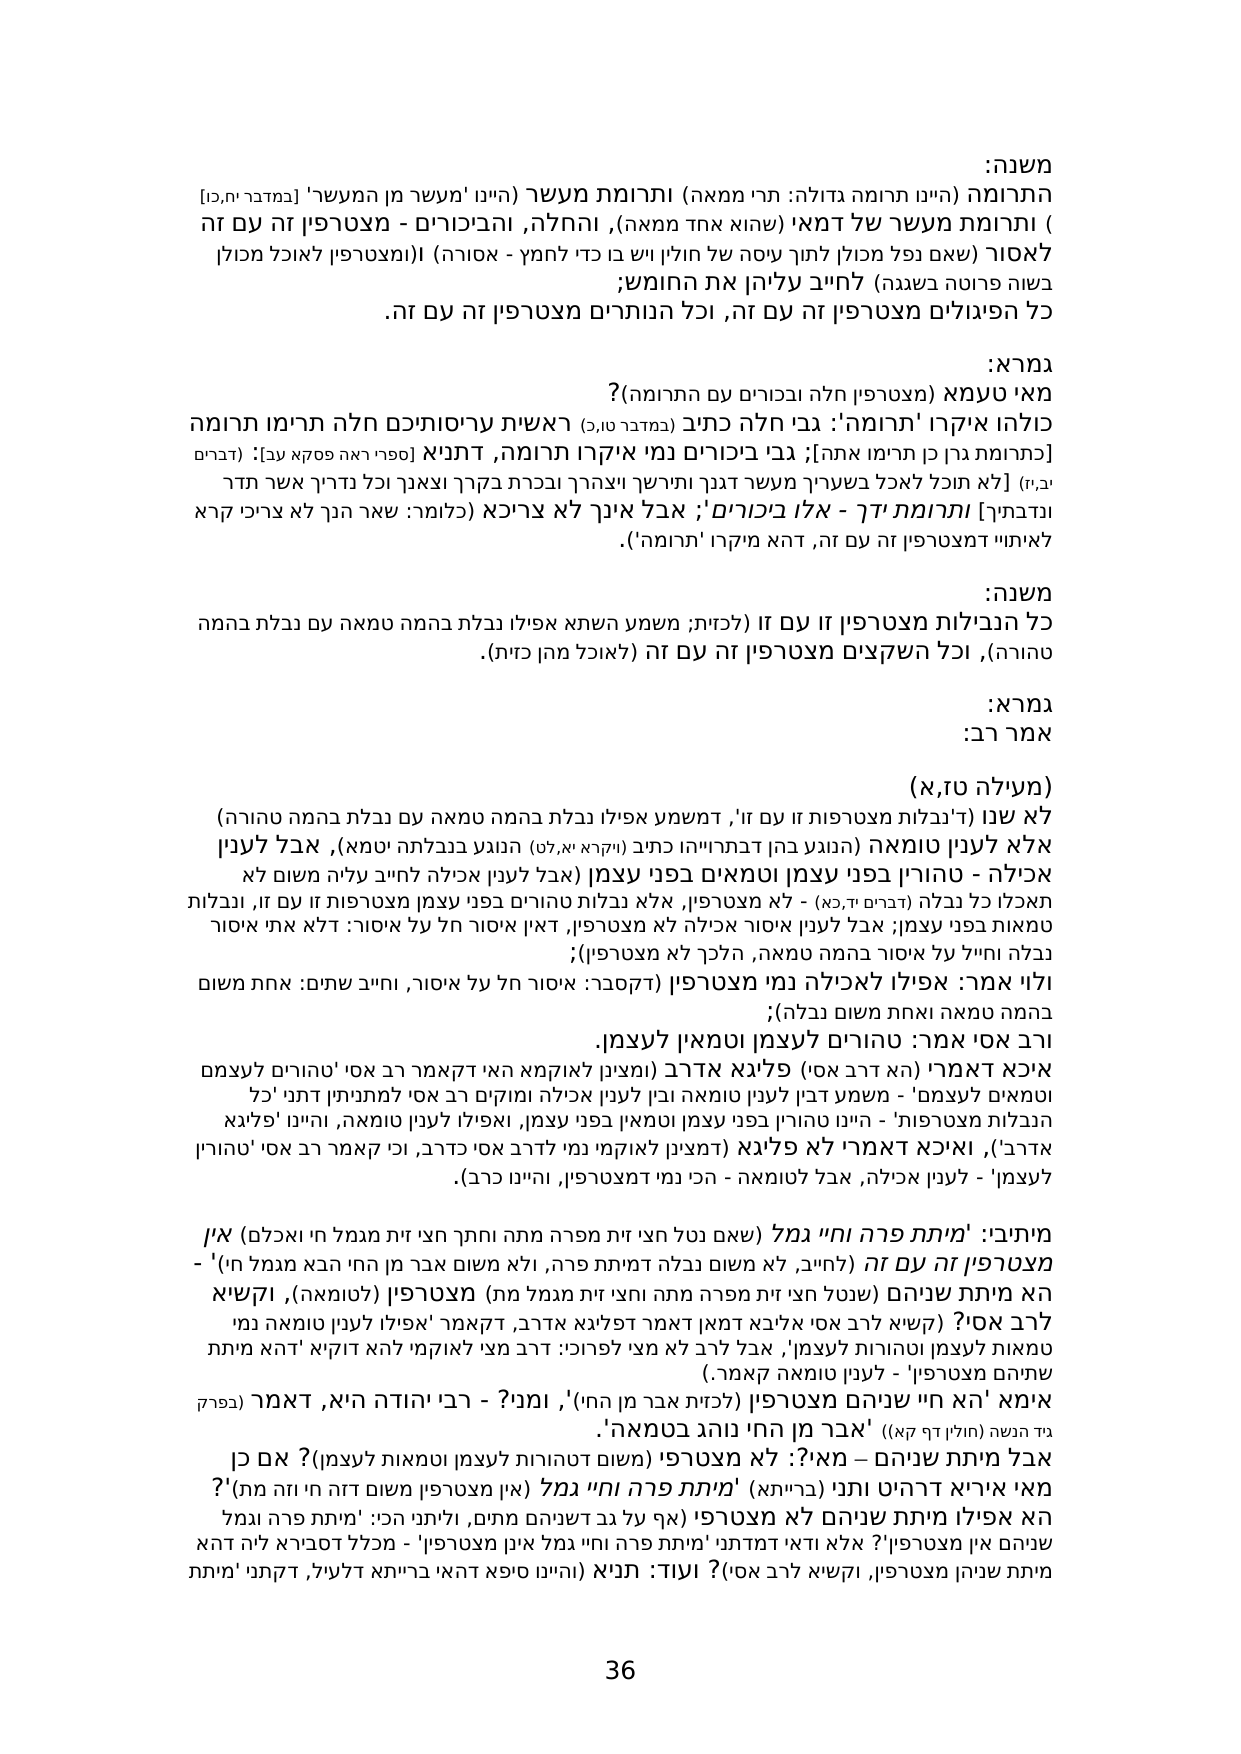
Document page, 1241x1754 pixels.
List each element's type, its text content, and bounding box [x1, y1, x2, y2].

text אמר רב: [187, 719, 1053, 748]
text משנה: [187, 150, 1053, 179]
text ורב אסי אמר: טהורים לעצמן וטמאין לעצמן. [187, 1025, 1053, 1054]
text (מעילה טז,א) [187, 772, 1053, 801]
text כל הפיגולים מצטרפין זה עם זה, וכל הנותרים מצטרפין זה עם זה. [187, 296, 1053, 325]
text משנה: [187, 578, 1053, 607]
text מיתיבי: 'מיתת פרה וחיי גמל (שאם נטל חצי זית מפרה מתה וחתך חצי זית מגמל חי ואכלם) אין מצטרפין זה עם זה (לחייב, לא משום נבלה דמיתת פרה, ולא משום אבר מן החי הבא מגמל חי)' - הא מיתת שניהם (שנטל חצי זית מפרה מתה וחצי זית מגמל מת) מצטרפין (לטומאה), וקשיא לרב אסי? (קשיא לרב אסי אליבא דמאן דאמר דפליגא אדרב, דקאמר 'אפילו לענין טומאה נמי טמאות לעצמן וטהורות לעצמן', אבל לרב לא מצי לפרוכי: דרב מצי לאוקמי להא דוקיא 'דהא מיתת שתיהם מצטרפין' - לענין טומאה קאמר.) [187, 1219, 1053, 1385]
text אימא 'הא חיי שניהם מצטרפין (לכזית אבר מן החי)', ומני? - רבי יהודה היא, דאמר (בפרק גיד הנשה (חולין דף קא)) 'אבר מן החי נוהג בטמאה'. [187, 1385, 1053, 1443]
text ולוי אמר: אפילו לאכילה נמי מצטרפין (דקסבר: איסור חל על איסור, וחייב שתים: אחת משום בהמה טמאה ואחת משום נבלה); [187, 967, 1053, 1025]
text אבל מיתת שניהם – מאי?: לא מצטרפי (משום דטהורות לעצמן וטמאות לעצמן)? אם כן מאי איריא דרהיט ותני (ברייתא) 'מיתת פרה וחיי גמל (אין מצטרפין משום דזה חי וזה מת)'? הא אפילו מיתת שניהם לא מצטרפי (אף על גב דשניהם מתים, וליתני הכי: 'מיתת פרה וגמל שניהם אין מצטרפין'? אלא ודאי דמדתני 'מיתת פרה וחיי גמל אינן מצטרפין' - מכלל דסבירא ליה דהא מיתת שניהן מצטרפין, וקשיא לרב אסי)? ועוד: תניא (והיינו סיפא דהאי ברייתא דלעיל, דקתני 'מיתת [187, 1443, 1053, 1585]
text מאי טעמא (מצטרפין חלה ובכורים עם התרומה)? [187, 378, 1053, 408]
text כל הנבילות מצטרפין זו עם זו (לכזית; משמע השתא אפילו נבלת בהמה טמאה עם נבלת בהמה טהורה), וכל השקצים מצטרפין זה עם זה (לאוכל מהן כזית). [187, 607, 1053, 665]
text התרומה (היינו תרומה גדולה: תרי ממאה) ותרומת מעשר (היינו 'מעשר מן המעשר' [במדבר יח,כו] ) ותרומת מעשר של דמאי (שהוא אחד ממאה), והחלה, והביכורים - מצטרפין זה עם זה לאסור (שאם נפל מכולן לתוך עיסה של חולין ויש בו כדי לחמץ - אסורה) ו(ומצטרפין לאוכל מכולן בשוה פרוטה בשגגה) לחייב עליהן את החומש; [187, 179, 1053, 296]
text לא שנו (ד'נבלות מצטרפות זו עם זו', דמשמע אפילו נבלת בהמה טמאה עם נבלת בהמה טהורה) אלא לענין טומאה (הנוגע בהן דבתרוייהו כתיב (ויקרא יא,לט) הנוגע בנבלתה יטמא), אבל לענין אכילה - טהורין בפני עצמן וטמאים בפני עצמן (אבל לענין אכילה לחייב עליה משום לא תאכלו כל נבלה (דברים יד,כא) - לא מצטרפין, אלא נבלות טהורים בפני עצמן מצטרפות זו עם זו, ונבלות טמאות בפני עצמן; אבל לענין איסור אכילה לא מצטרפין, דאין איסור חל על איסור: דלא אתי איסור נבלה וחייל על איסור בהמה טמאה, הלכך לא מצטרפין); [187, 801, 1053, 967]
text גמרא: [187, 689, 1053, 719]
text גמרא: [187, 349, 1053, 378]
text איכא דאמרי (הא דרב אסי) פליגא אדרב (ומצינן לאוקמא האי דקאמר רב אסי 'טהורים לעצמם וטמאים לעצמם' - משמע דבין לענין טומאה ובין לענין אכילה ומוקים רב אסי למתניתין דתני 'כל הנבלות מצטרפות' - היינו טהורין בפני עצמן וטמאין בפני עצמן, ואפילו לענין טומאה, והיינו 'פליגא אדרב'), ואיכא דאמרי לא פליגא (דמצינן לאוקמי נמי לדרב אסי כדרב, וכי קאמר רב אסי 'טהורין לעצמן' - לענין אכילה, אבל לטומאה - הכי נמי דמצטרפין, והיינו כרב). [187, 1054, 1053, 1191]
text כולהו איקרו 'תרומה': גבי חלה כתיב (במדבר טו,כ) ראשית עריסותיכם חלה תרימו תרומה [כתרומת גרן כן תרימו אתה]; גבי ביכורים נמי איקרו תרומה, דתניא [ספרי ראה פסקא עב]: (דברים יב,יז) [לא תוכל לאכל בשעריך מעשר דגנך ותירשך ויצהרך ובכרת בקרך וצאנך וכל נדריך אשר תדר ונדבתיך] ותרומת ידך - אלו ביכורים'; אבל אינך לא צריכא (כלומר: שאר הנך לא צריכי קרא לאיתויי דמצטרפין זה עם זה, דהא מיקרו 'תרומה'). [187, 408, 1053, 554]
